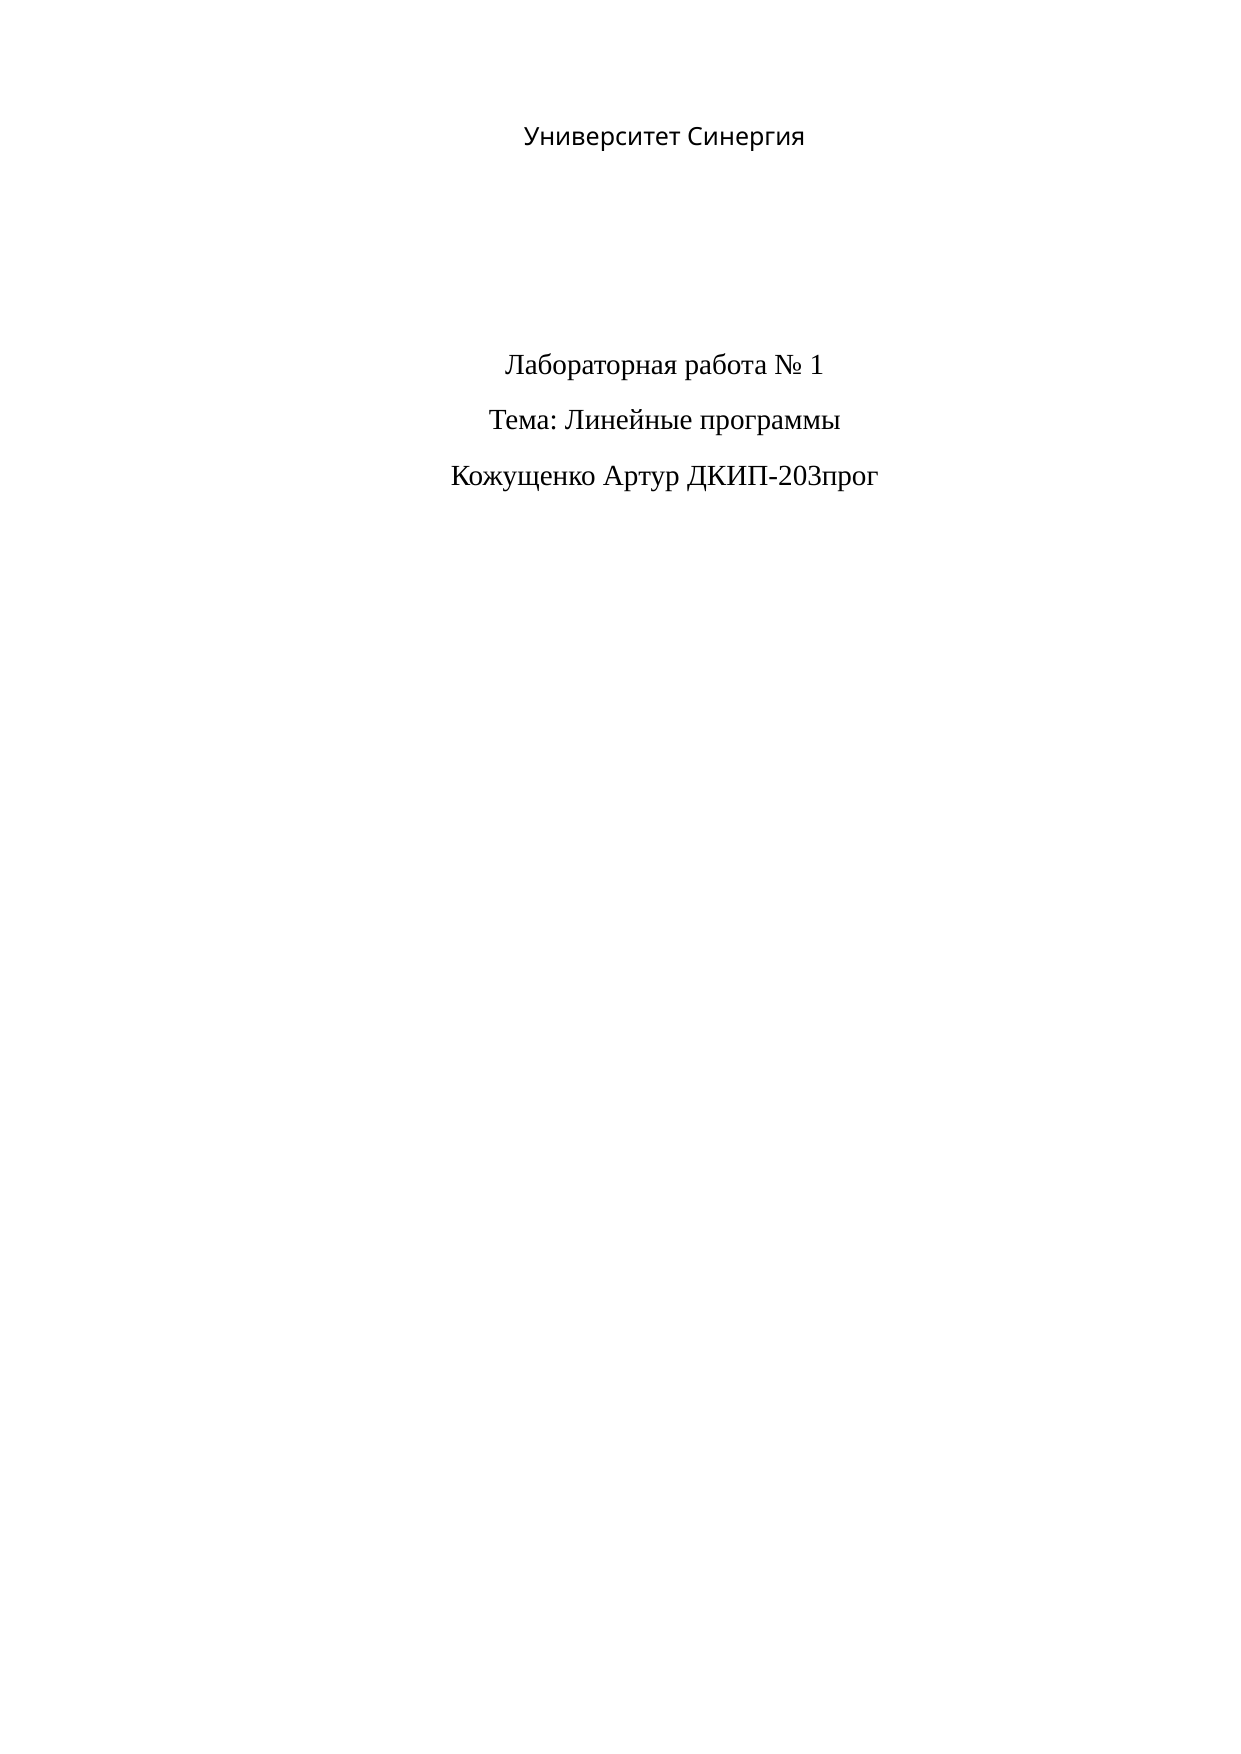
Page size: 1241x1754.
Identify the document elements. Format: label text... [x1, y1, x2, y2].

text Лабораторная работа № 1 [177, 347, 1152, 381]
text Кожущенко Артур ДКИП-203прог [177, 458, 1152, 687]
text Тема: Линейные программы [177, 402, 1152, 436]
text Университет Синергия [177, 118, 1152, 152]
